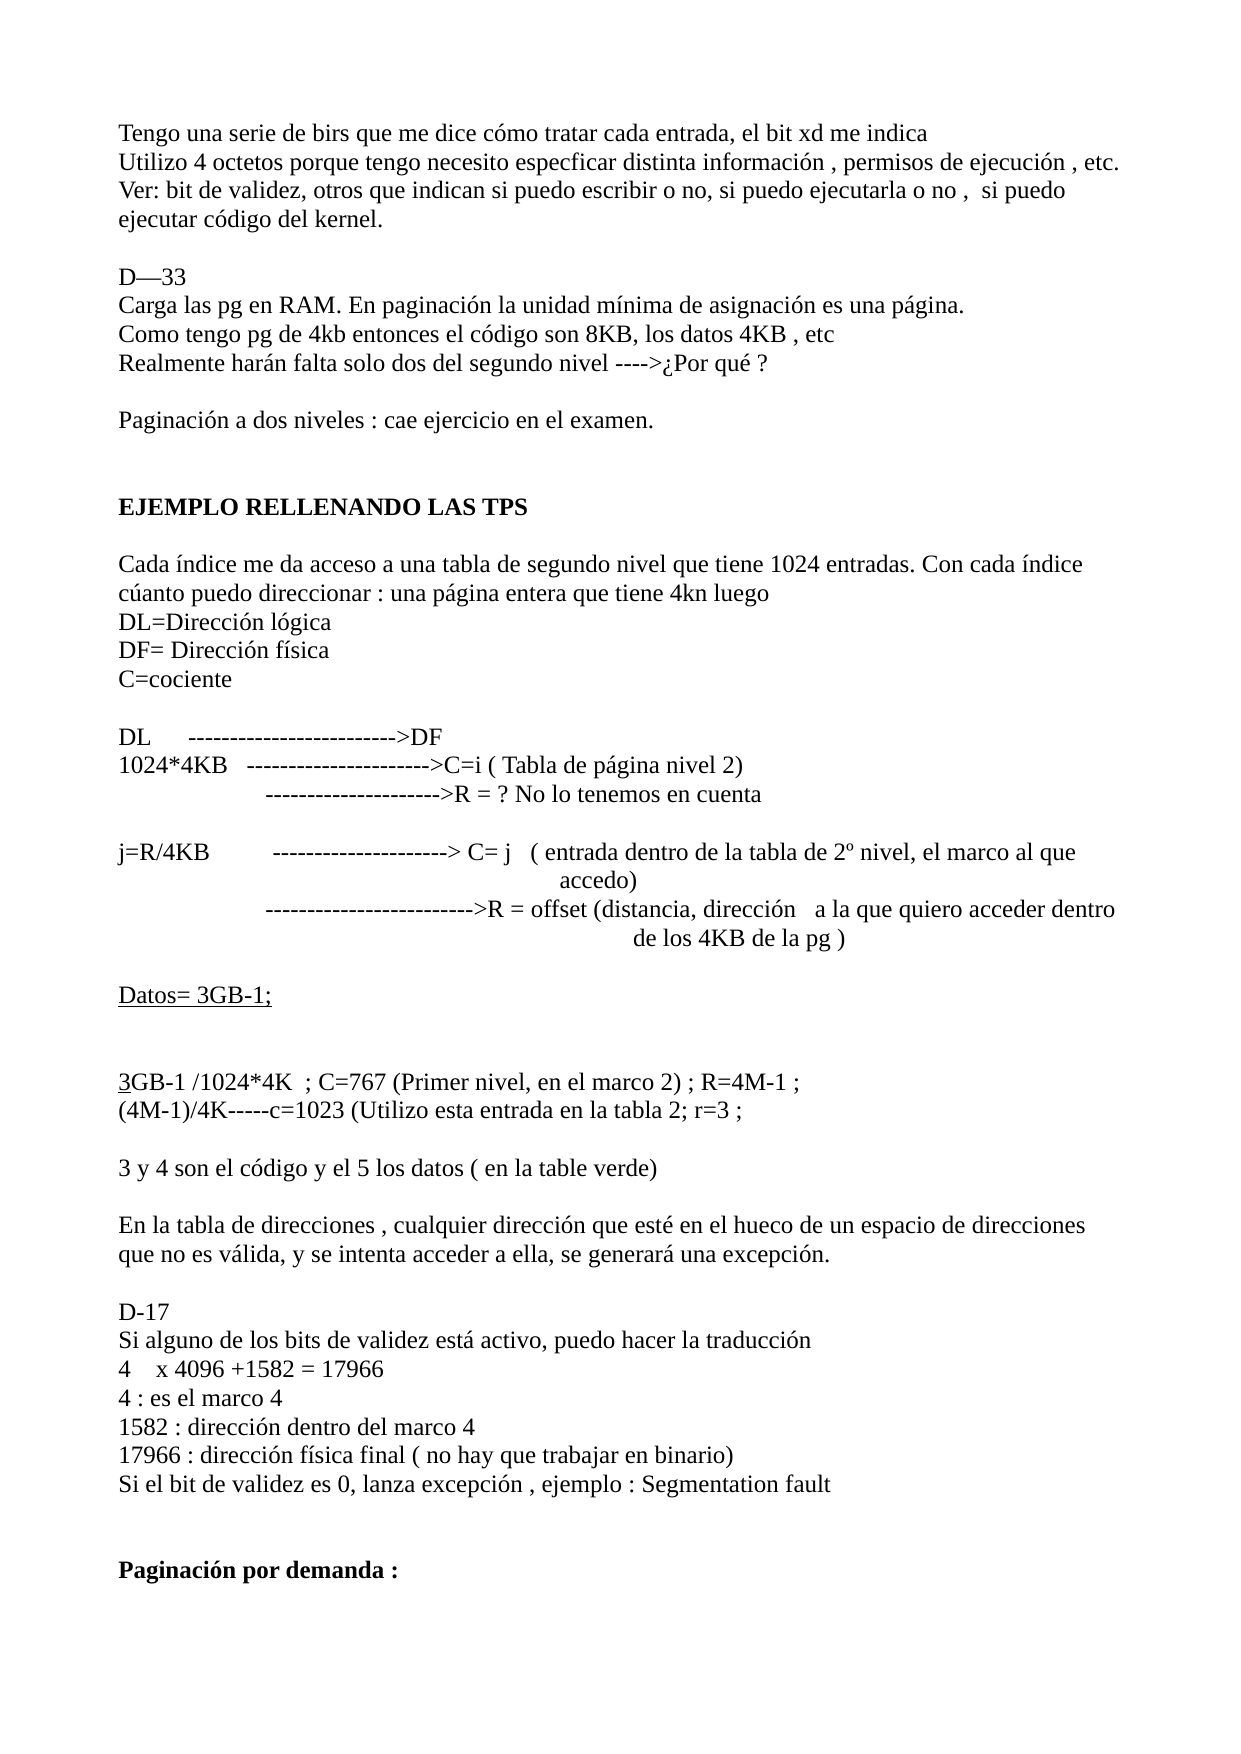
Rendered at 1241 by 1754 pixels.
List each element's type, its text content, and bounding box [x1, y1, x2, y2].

text D-17 [118, 1297, 1122, 1326]
text EJEMPLO RELLENANDO LAS TPS [118, 492, 1122, 521]
text 4 : es el marco 4 [118, 1383, 1122, 1412]
text 1024*4KB ---------------------->C=i ( Tabla de página nivel 2) [118, 751, 1122, 779]
text Utilizo 4 octetos porque tengo necesito especficar distinta información , permisos de ejecución , etc. [118, 147, 1122, 176]
text Como tengo pg de 4kb entonces el código son 8KB, los datos 4KB , etc [118, 319, 1122, 348]
text Paginación por demanda : [118, 1556, 1122, 1584]
text (4M-1)/4K-----c=1023 (Utilizo esta entrada en la tabla 2; r=3 ; [118, 1096, 1122, 1124]
text DL=Dirección lógica [118, 607, 1122, 636]
text Paginación a dos niveles : cae ejercicio en el examen. [118, 406, 1122, 434]
text 1582 : dirección dentro del marco 4 [118, 1412, 1122, 1441]
text Realmente harán falta solo dos del segundo nivel ---->¿Por qué ? [118, 348, 1122, 377]
text Datos= 3GB-1; [118, 981, 1122, 1009]
text 4 x 4096 +1582 = 17966 [118, 1354, 1122, 1383]
text --------------------->R = ? No lo tenemos en cuenta [118, 779, 1122, 808]
text 17966 : dirección física final ( no hay que trabajar en binario) [118, 1441, 1122, 1469]
text Si el bit de validez es 0, lanza excepción , ejemplo : Segmentation fault [118, 1469, 1122, 1498]
text Carga las pg en RAM. En paginación la unidad mínima de asignación es una página. [118, 291, 1122, 319]
text Tengo una serie de birs que me dice cómo tratar cada entrada, el bit xd me indica [118, 118, 1122, 147]
text Ver: bit de validez, otros que indican si puedo escribir o no, si puedo ejecutarla o no , si puedo ejecutar código del kernel. [118, 176, 1122, 233]
text 3 y 4 son el código y el 5 los datos ( en la table verde) [118, 1153, 1122, 1182]
text En la tabla de direcciones , cualquier dirección que esté en el hueco de un espacio de direcciones que no es válida, y se intenta acceder a ella, se generará una excepción. [118, 1211, 1122, 1268]
text D—33 [118, 262, 1122, 291]
text DL ------------------------->DF [118, 722, 1122, 751]
text 3GB-1 /1024*4K ; C=767 (Primer nivel, en el marco 2) ; R=4M-1 ; [118, 1067, 1122, 1096]
text ------------------------->R = offset (distancia, dirección a la que quiero acceder dentro de los 4KB de la pg ) [118, 894, 1122, 952]
text j=R/4KB ---------------------> C= j ( entrada dentro de la tabla de 2º nivel, el marco al que accedo) [118, 837, 1122, 894]
text Si alguno de los bits de validez está activo, puedo hacer la traducción [118, 1326, 1122, 1354]
text C=cociente [118, 664, 1122, 693]
text DF= Dirección física [118, 636, 1122, 664]
text Cada índice me da acceso a una tabla de segundo nivel que tiene 1024 entradas. Con cada índice cúanto puedo direccionar : una página entera que tiene 4kn luego [118, 549, 1122, 607]
